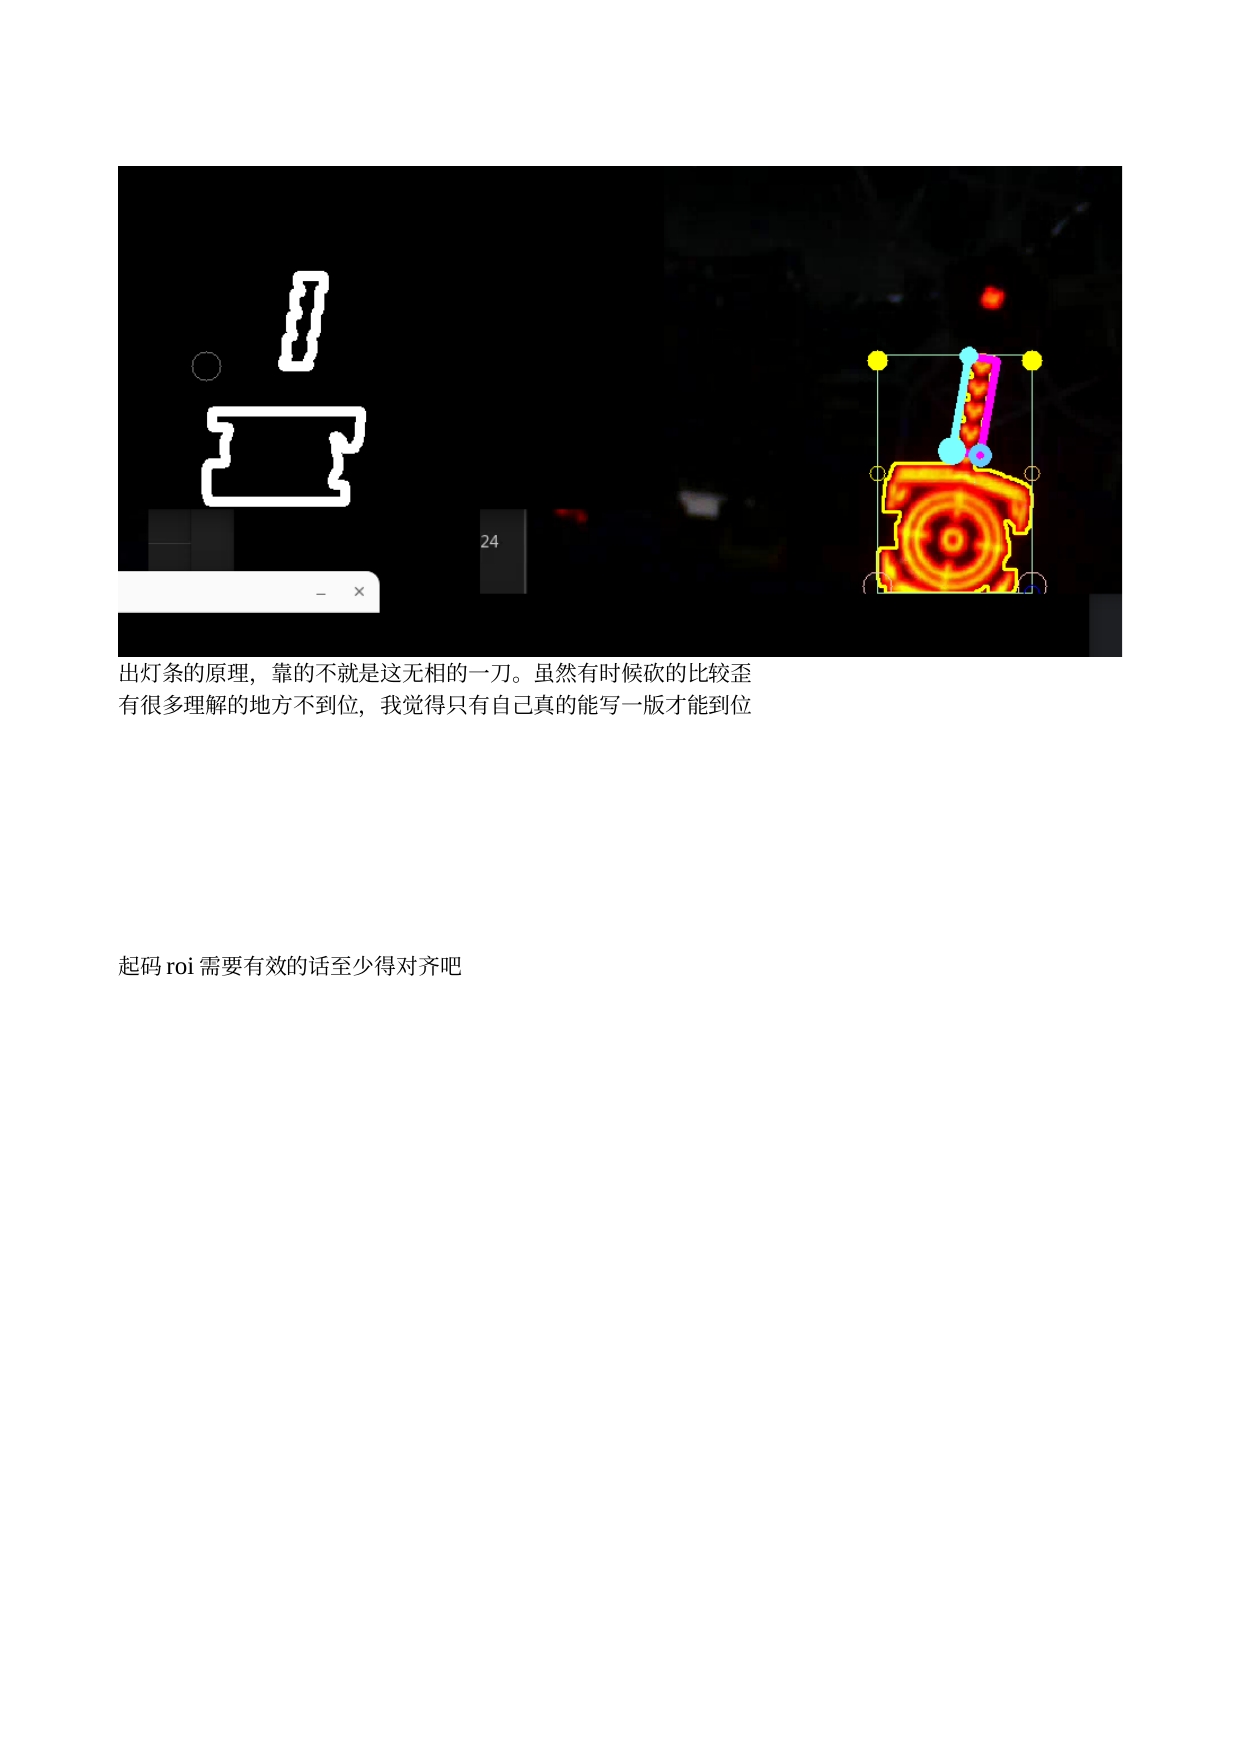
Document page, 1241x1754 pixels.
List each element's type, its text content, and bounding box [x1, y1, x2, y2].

text 出灯条的原理，靠的不就是这无相的一刀。虽然有时候砍的比较歪 [118, 657, 1122, 688]
picture [118, 166, 1123, 657]
text 有很多理解的地方不到位，我觉得只有自己真的能写一版才能到位 [118, 688, 1122, 719]
text [118, 147, 1122, 166]
text 起码roi需要有效的话至少得对齐吧 [118, 949, 1122, 981]
